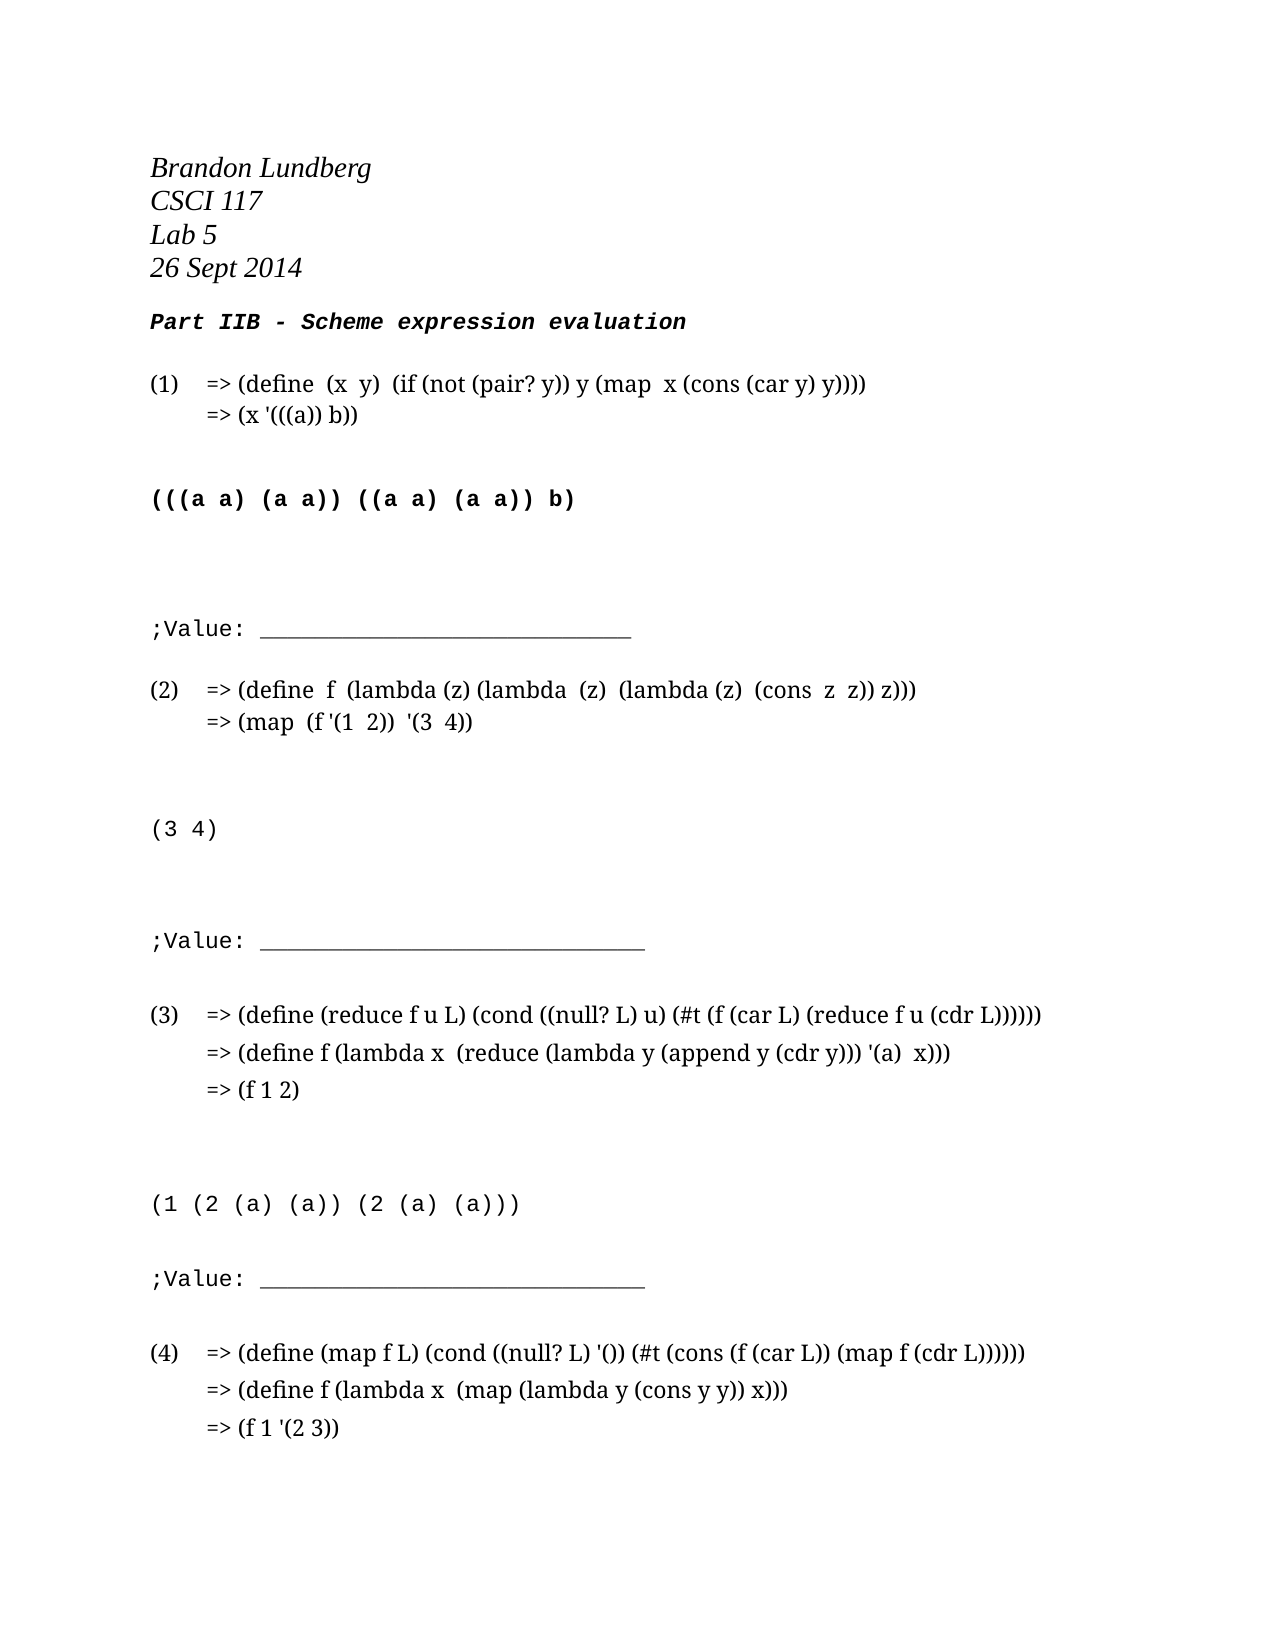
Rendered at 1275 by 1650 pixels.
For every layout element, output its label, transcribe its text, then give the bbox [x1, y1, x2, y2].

text => (map (f '(1 2)) '(3 4)) [150, 706, 963, 737]
text ;Value: ____________________________ [150, 1256, 1153, 1293]
text => (f 1 '(2 3)) [150, 1406, 1153, 1443]
text CSCI 117 [150, 183, 1144, 217]
text (3) => (define (reduce f u L) (cond ((null? L) u) (#t (f (car L) (reduce f u (cdr L)))))) [150, 993, 1153, 1031]
text ;Value: ____________________________ [150, 918, 1153, 956]
text (4) => (define (map f L) (cond ((null? L) '()) (#t (cons (f (car L)) (map f (cdr L)))))) [150, 1331, 1153, 1368]
text 26 Sept 2014 [150, 251, 1144, 284]
text (3 4) [150, 806, 1153, 843]
text => (f 1 2) [150, 1068, 1153, 1106]
text (((a a) (a a)) ((a a) (a a)) b) [150, 487, 963, 513]
text Part IIB - Scheme expression evaluation [150, 311, 1125, 336]
text ;Value: ___________________________ [150, 617, 963, 643]
text => (define f (lambda x (reduce (lambda y (append y (cdr y))) '(a) x))) [150, 1031, 1153, 1068]
text Brandon Lundberg [150, 150, 1144, 183]
text (1) => (define (x y) (if (not (pair? y)) y (map x (cons (car y) y)))) [150, 368, 963, 399]
text (2) => (define f (lambda (z) (lambda (z) (lambda (z) (cons z z)) z))) [150, 674, 963, 706]
text => (x '(((a)) b)) [150, 399, 963, 430]
text => (define f (lambda x (map (lambda y (cons y y)) x))) [150, 1368, 1153, 1406]
text (1 (2 (a) (a)) (2 (a) (a))) [150, 1181, 1153, 1218]
text Lab 5 [150, 217, 1144, 251]
